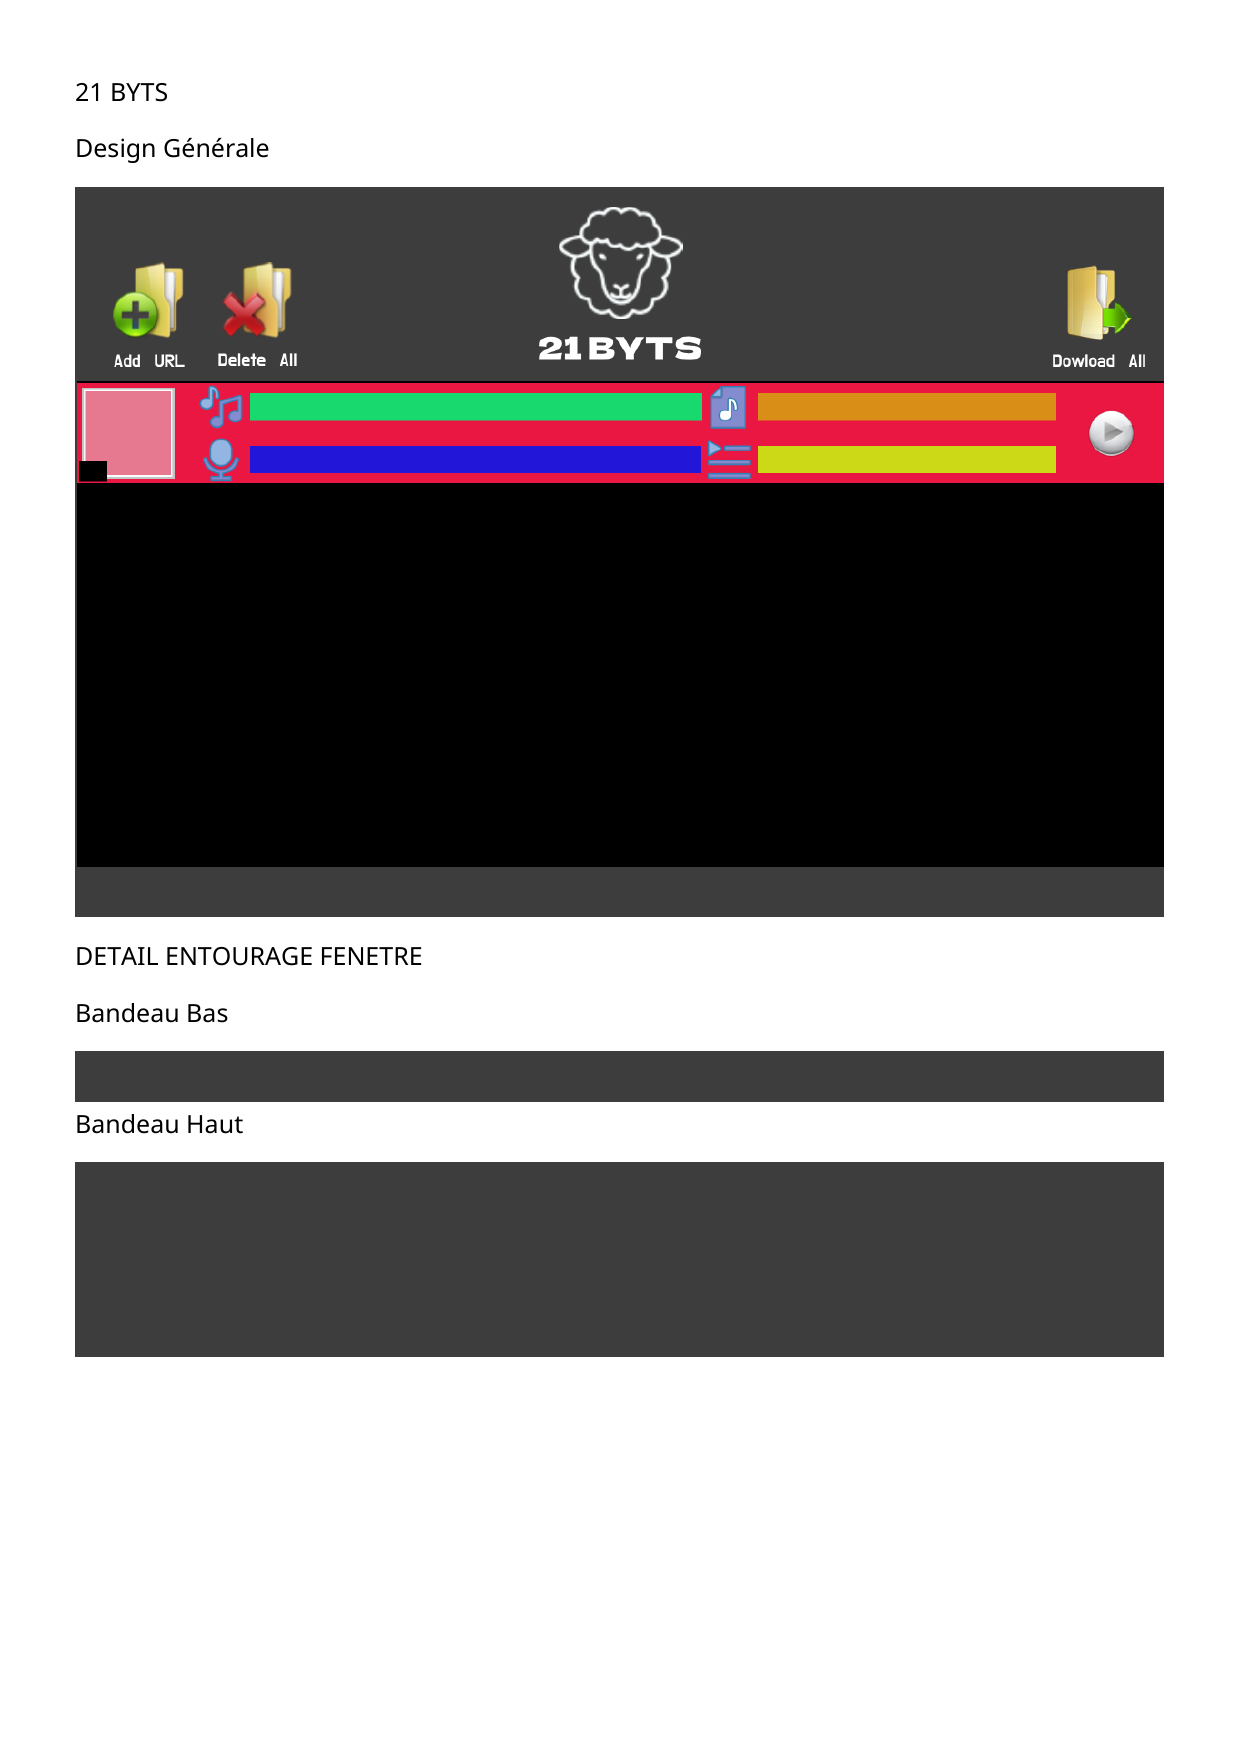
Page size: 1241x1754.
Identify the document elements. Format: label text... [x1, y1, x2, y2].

text DETAIL ENTOURAGE FENETRE [75, 939, 1165, 973]
text 21 BYTS [75, 75, 1165, 109]
text Bandeau Bas [75, 995, 1165, 1029]
text Bandeau Haut [75, 1051, 1165, 1141]
text Design Générale [75, 131, 1165, 165]
